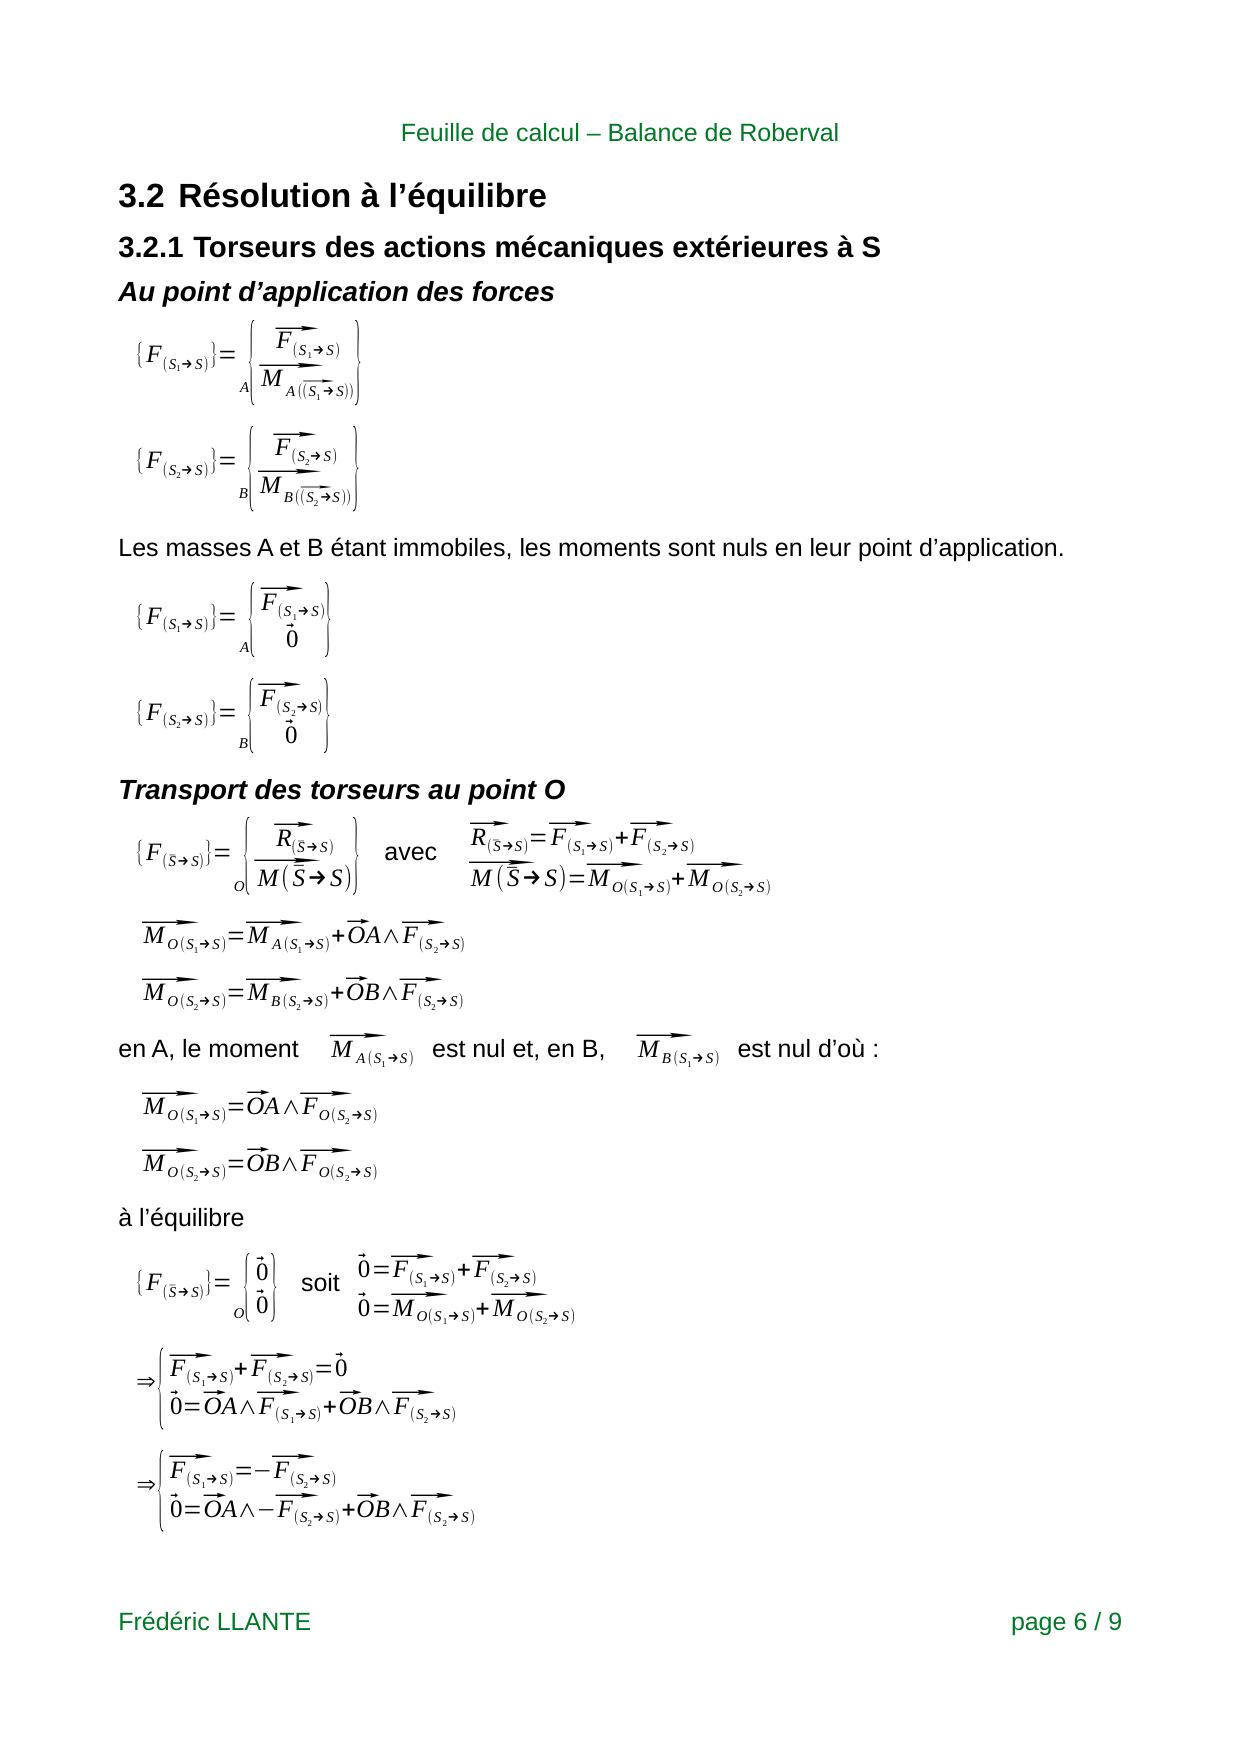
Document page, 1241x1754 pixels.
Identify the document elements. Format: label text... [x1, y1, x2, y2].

subtitle Torseurs des actions mécaniques extérieures à S [118, 229, 1122, 263]
text Les masses A et B étant immobiles, les moments sont nuls en leur point d’application. [118, 532, 1122, 561]
text à l’équilibre [118, 1203, 1122, 1232]
subtitle Transport des torseurs au point O [118, 773, 1122, 805]
text soit [118, 1252, 1122, 1327]
text avec [118, 818, 1122, 898]
text en A, le moment est nul et, en B, est nul d’où : [118, 1032, 1122, 1069]
subtitle Résolution à l’équilibre [118, 176, 1122, 215]
subtitle Au point d’application des forces [118, 276, 1122, 308]
